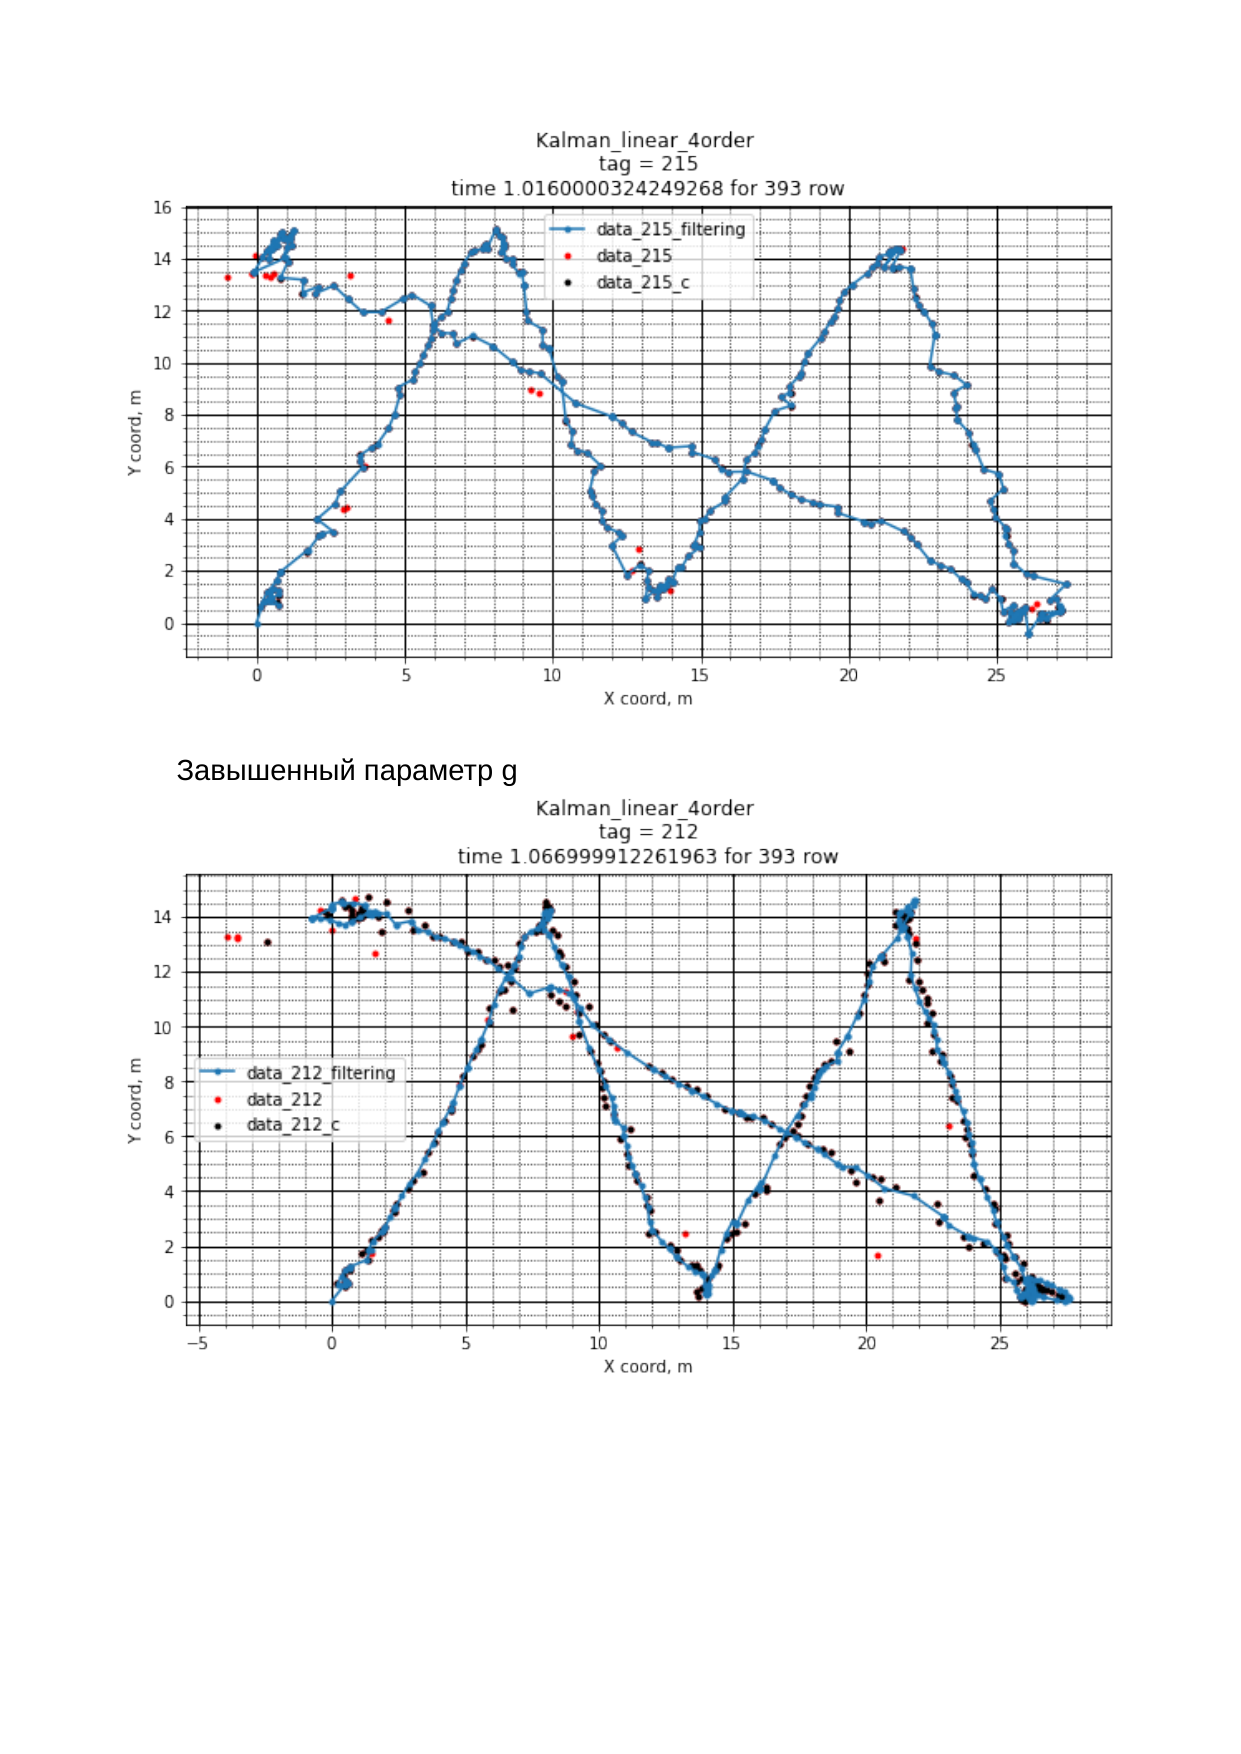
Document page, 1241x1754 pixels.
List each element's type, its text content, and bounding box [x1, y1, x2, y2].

picture [118, 118, 1123, 720]
picture [118, 786, 1123, 1388]
text Завышенный параметр g [118, 753, 1122, 786]
